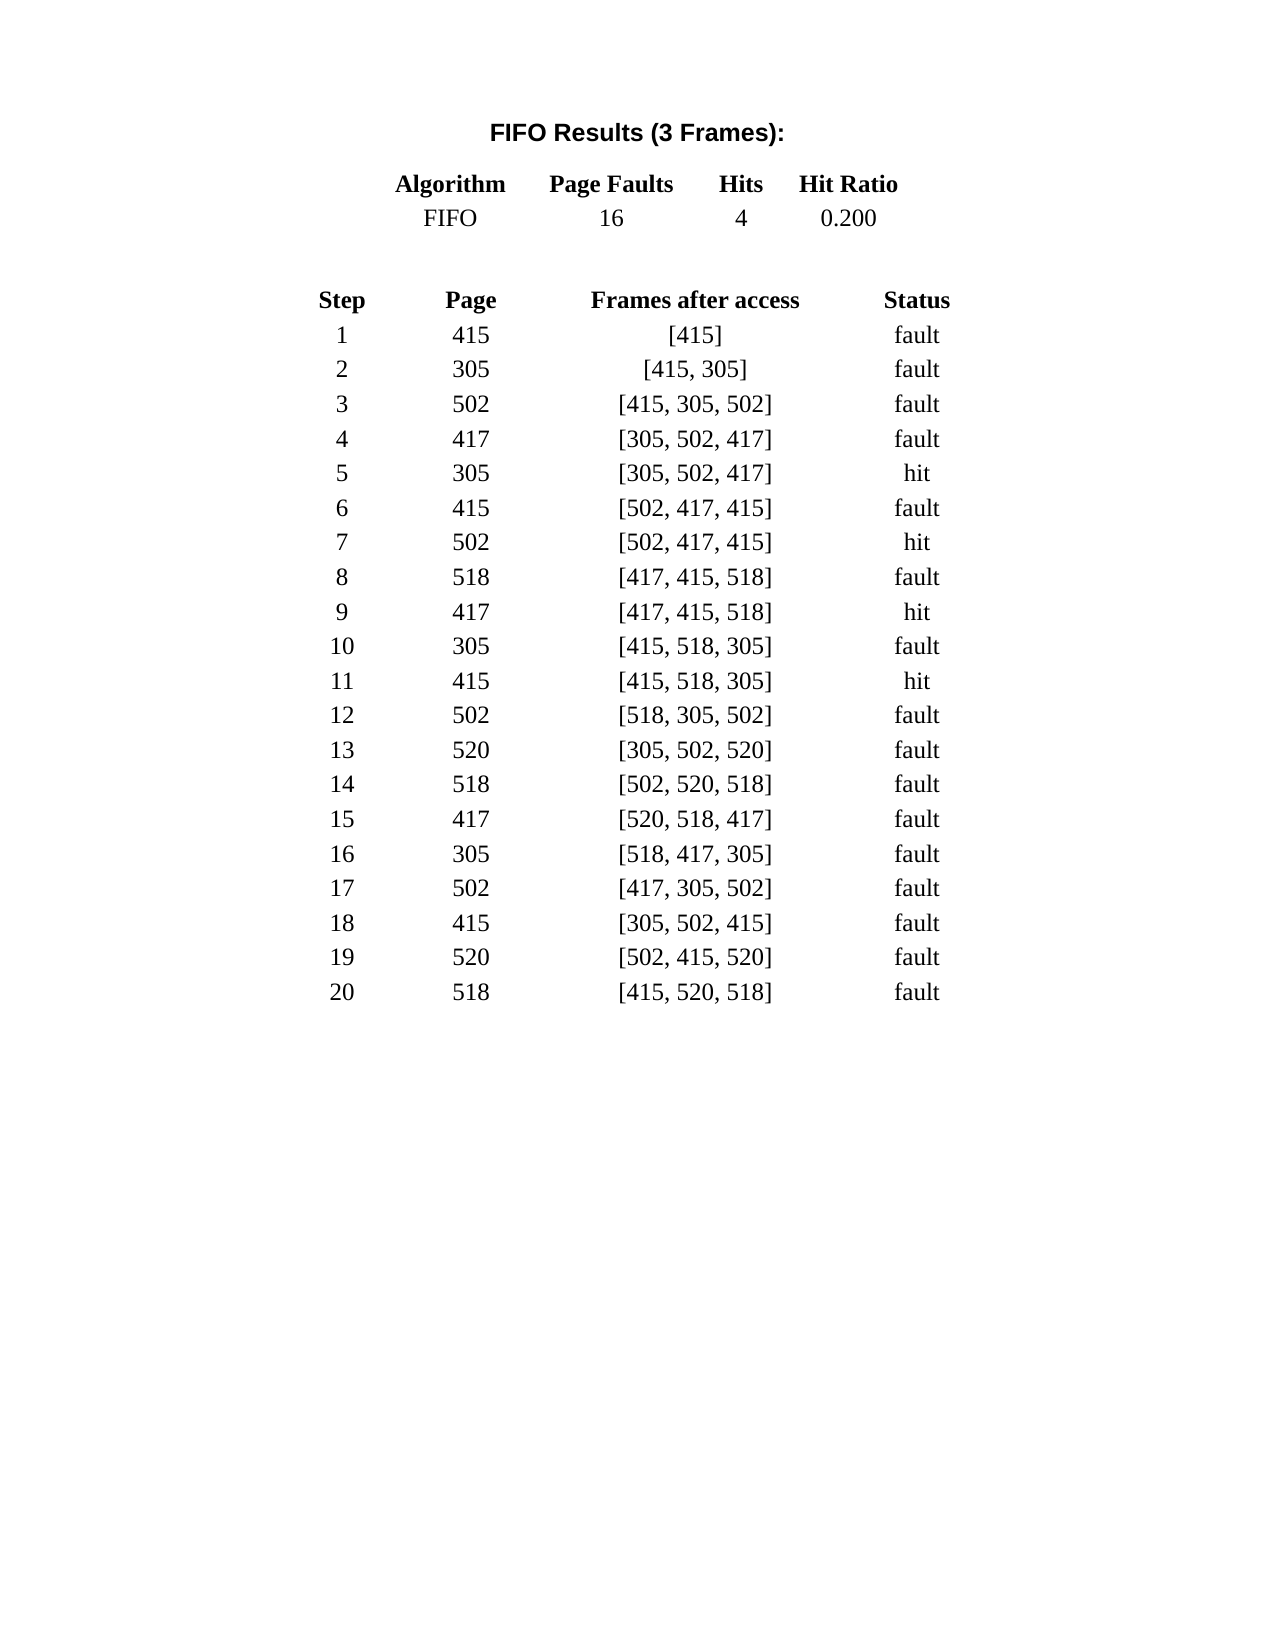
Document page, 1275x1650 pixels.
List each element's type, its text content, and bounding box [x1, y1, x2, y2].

table_cell 415 [397, 663, 545, 697]
table_cell fault [846, 870, 988, 905]
table_cell 13 [287, 732, 397, 767]
table_cell 7 [287, 525, 397, 559]
table_cell [520, 518, 417] [545, 801, 846, 836]
table_cell [502, 417, 415] [545, 525, 846, 559]
table_cell fault [846, 940, 988, 974]
table_cell 305 [397, 352, 545, 386]
table_cell 4 [691, 200, 791, 235]
table_cell [415, 305] [545, 352, 846, 386]
table_cell fault [846, 732, 988, 767]
table_cell 417 [397, 801, 545, 836]
table_cell 417 [397, 594, 545, 628]
table_cell 2 [287, 352, 397, 386]
table_cell fault [846, 974, 988, 1009]
table_cell 502 [397, 698, 545, 732]
table_cell [417, 305, 502] [545, 870, 846, 905]
table_cell 518 [397, 767, 545, 801]
table_cell 10 [287, 628, 397, 663]
table_cell 19 [287, 940, 397, 974]
table_header Hit Ratio [791, 166, 906, 200]
table_cell 502 [397, 525, 545, 559]
table_header Step [287, 283, 397, 317]
table_header Status [846, 283, 988, 317]
table_cell 14 [287, 767, 397, 801]
table_cell fault [846, 490, 988, 524]
table_cell 1 [287, 317, 397, 352]
table_cell [417, 415, 518] [545, 559, 846, 594]
table_cell [305, 502, 415] [545, 905, 846, 939]
table_cell [415, 518, 305] [545, 663, 846, 697]
table_cell 0.200 [791, 200, 906, 235]
table_header Hits [691, 166, 791, 200]
table_cell [415] [545, 317, 846, 352]
table_cell fault [846, 352, 988, 386]
table_cell 518 [397, 974, 545, 1009]
table_header Algorithm [369, 166, 531, 200]
table_cell 9 [287, 594, 397, 628]
table_cell 6 [287, 490, 397, 524]
table_cell 415 [397, 317, 545, 352]
table_cell 11 [287, 663, 397, 697]
table_cell [502, 520, 518] [545, 767, 846, 801]
table_cell fault [846, 317, 988, 352]
table_cell 5 [287, 455, 397, 490]
table_cell 12 [287, 698, 397, 732]
table_cell hit [846, 594, 988, 628]
table_cell [518, 417, 305] [545, 836, 846, 870]
table_cell 305 [397, 455, 545, 490]
table_header Page Faults [531, 166, 691, 200]
table_cell 15 [287, 801, 397, 836]
table_cell [305, 502, 520] [545, 732, 846, 767]
table_cell 16 [287, 836, 397, 870]
table_cell 17 [287, 870, 397, 905]
table_cell 502 [397, 870, 545, 905]
text FIFO Results (3 Frames): [118, 118, 1157, 147]
table_cell 417 [397, 421, 545, 455]
table_cell FIFO [369, 200, 531, 235]
table_cell [305, 502, 417] [545, 421, 846, 455]
table_cell 520 [397, 940, 545, 974]
table_cell [518, 305, 502] [545, 698, 846, 732]
table_cell fault [846, 801, 988, 836]
table_cell [415, 520, 518] [545, 974, 846, 1009]
table_cell hit [846, 455, 988, 490]
table_cell 520 [397, 732, 545, 767]
table_cell 305 [397, 836, 545, 870]
table_cell [502, 415, 520] [545, 940, 846, 974]
table_cell fault [846, 767, 988, 801]
table_cell fault [846, 628, 988, 663]
table_cell 415 [397, 490, 545, 524]
table_cell 305 [397, 628, 545, 663]
table_cell [502, 417, 415] [545, 490, 846, 524]
table_cell [415, 518, 305] [545, 628, 846, 663]
table_cell hit [846, 663, 988, 697]
table_cell 16 [531, 200, 691, 235]
table_cell hit [846, 525, 988, 559]
table_cell fault [846, 559, 988, 594]
table_cell [417, 415, 518] [545, 594, 846, 628]
table_cell fault [846, 905, 988, 939]
table_cell 20 [287, 974, 397, 1009]
table_cell [305, 502, 417] [545, 455, 846, 490]
table_cell 518 [397, 559, 545, 594]
table_cell [415, 305, 502] [545, 386, 846, 421]
table_cell 8 [287, 559, 397, 594]
table_cell fault [846, 836, 988, 870]
table_cell 4 [287, 421, 397, 455]
table_cell 502 [397, 386, 545, 421]
table_cell 3 [287, 386, 397, 421]
table_header Page [397, 283, 545, 317]
table_cell fault [846, 421, 988, 455]
table_cell fault [846, 698, 988, 732]
table_header Frames after access [545, 283, 846, 317]
table_cell 18 [287, 905, 397, 939]
table_cell fault [846, 386, 988, 421]
table_cell 415 [397, 905, 545, 939]
